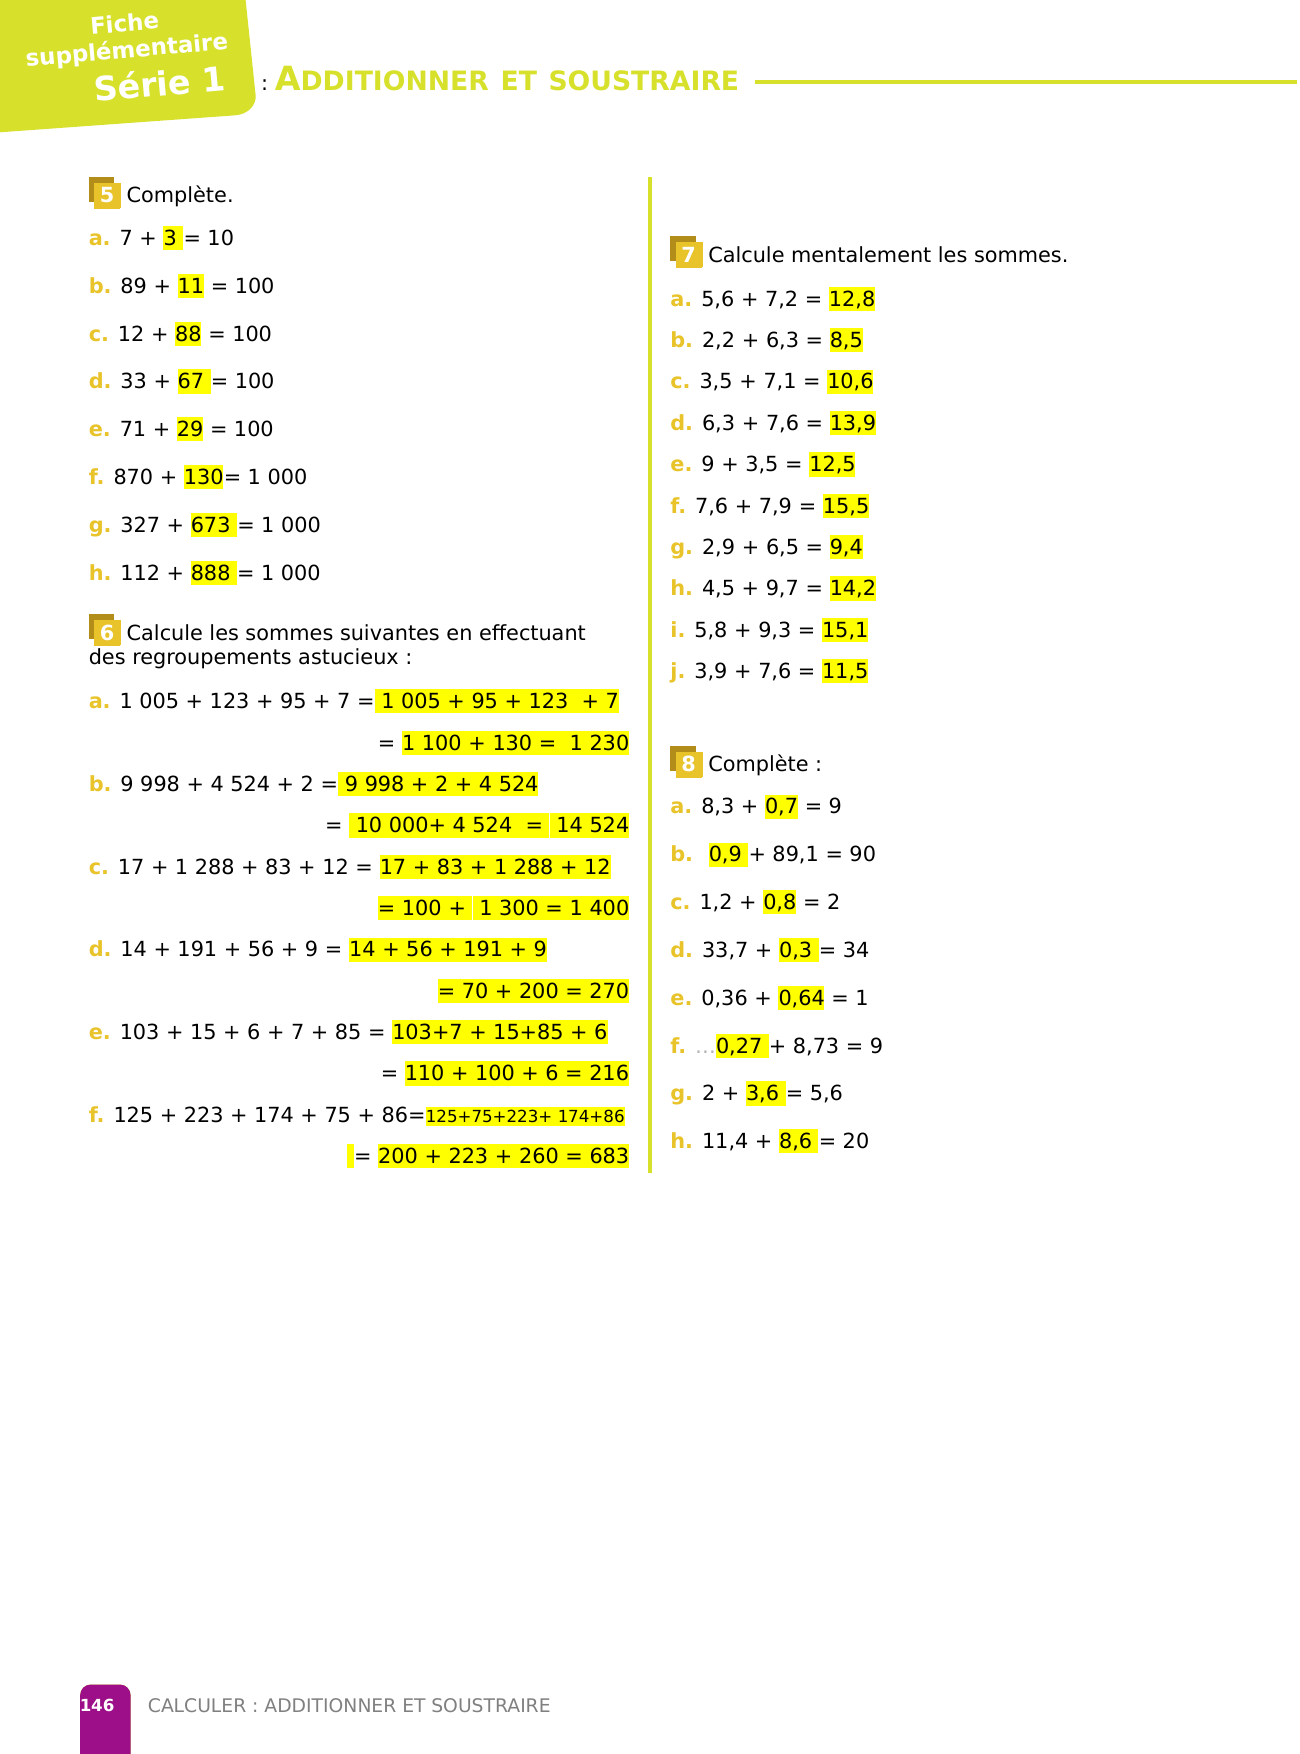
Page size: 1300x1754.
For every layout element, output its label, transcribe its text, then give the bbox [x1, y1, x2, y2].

list 71 + 29 = 100 [203, 417, 629, 441]
list 327 + 673 = 1 000 [237, 513, 629, 537]
list 14 + 191 + 56 + 9 = 14 + 56 + 191 + 9 [88, 924, 629, 965]
text = 70 + 200 = 270 [88, 965, 629, 1006]
list 4,5 + 9,7 = 14,2 [670, 563, 1211, 604]
list 6,3 + 7,6 = 13,9 [670, 397, 1211, 439]
text = 110 + 100 + 6 = 216 [88, 1048, 629, 1089]
list 112 + 888 = 1 000 [88, 561, 191, 585]
list 0,36 + 0,64 = 1 [670, 986, 1211, 1010]
subtitle Calcule mentalement les sommes. [696, 236, 1211, 267]
list 89 + 11 = 100 [88, 274, 178, 298]
text = 100 + 1 300 = 1 400 [88, 882, 629, 924]
list 9 998 + 4 524 + 2 = 9 998 + 2 + 4 524 [88, 758, 629, 800]
list 1,2 + 0,8 = 2 [670, 890, 1211, 914]
list 0,9 + 89,1 = 90 [670, 842, 1211, 867]
list 103 + 15 + 6 + 7 + 85 = 103+7 + 15+85 + 6 [88, 1006, 629, 1048]
list 9 + 3,5 = 12,5 [670, 439, 1211, 480]
list 2,2 + 6,3 = 8,5 [670, 314, 1211, 356]
list 7 + 3 = 10 [183, 226, 629, 250]
list 3,9 + 7,6 = 11,5 [670, 645, 1211, 687]
list 33 + 67 = 100 [204, 369, 629, 394]
list 5,6 + 7,2 = 12,8 [670, 273, 1211, 314]
text = 1 100 + 130 = 1 230 [88, 717, 629, 758]
list 112 + 888 = 1 000 [237, 561, 629, 585]
list 5,8 + 9,3 = 15,1 [670, 604, 1211, 645]
list 7 + 3 = 10 [88, 226, 163, 250]
subtitle Complète. [114, 177, 629, 208]
list 125 + 223 + 174 + 75 + 86=125+75+223+ 174+86 [88, 1089, 629, 1131]
list 33 + 67 = 100 [88, 369, 178, 394]
list 2,9 + 6,5 = 9,4 [670, 521, 1211, 563]
text = 10 000+ 4 524 = 14 524 [88, 800, 629, 841]
subtitle [88, 177, 94, 208]
list 327 + 673 = 1 000 [88, 513, 191, 537]
list = 200 + 223 + 260 = 683 [88, 1131, 629, 1172]
list 2 + 3,6 = 5,6 [670, 1081, 1211, 1106]
list 11,4 + 8,6 = 20 [670, 1129, 1211, 1153]
list 870 + 130= 1 000 [223, 465, 629, 489]
list 8,3 + 0,7 = 9 [670, 794, 1211, 819]
list 17 + 1 288 + 83 + 12 = 17 + 83 + 1 288 + 12 [88, 841, 629, 882]
list 12 + 88 = 100 [88, 322, 629, 346]
list …0,27 + 8,73 = 9 [670, 1034, 1211, 1058]
subtitle Complète : [696, 746, 1211, 777]
list 71 + 29 = 100 [88, 417, 177, 441]
list 7,6 + 7,9 = 15,5 [670, 480, 1211, 521]
subtitle Calcule les sommes suivantes en effectuant des regroupements astucieux : [88, 614, 629, 670]
list 3,5 + 7,1 = 10,6 [670, 356, 1211, 397]
list 33,7 + 0,3 = 34 [670, 938, 1211, 962]
list 870 + 130= 1 000 [88, 465, 184, 489]
list 89 + 11 = 100 [204, 274, 629, 298]
list 1 005 + 123 + 95 + 7 = 1 005 + 95 + 123 + 7 [88, 676, 629, 717]
